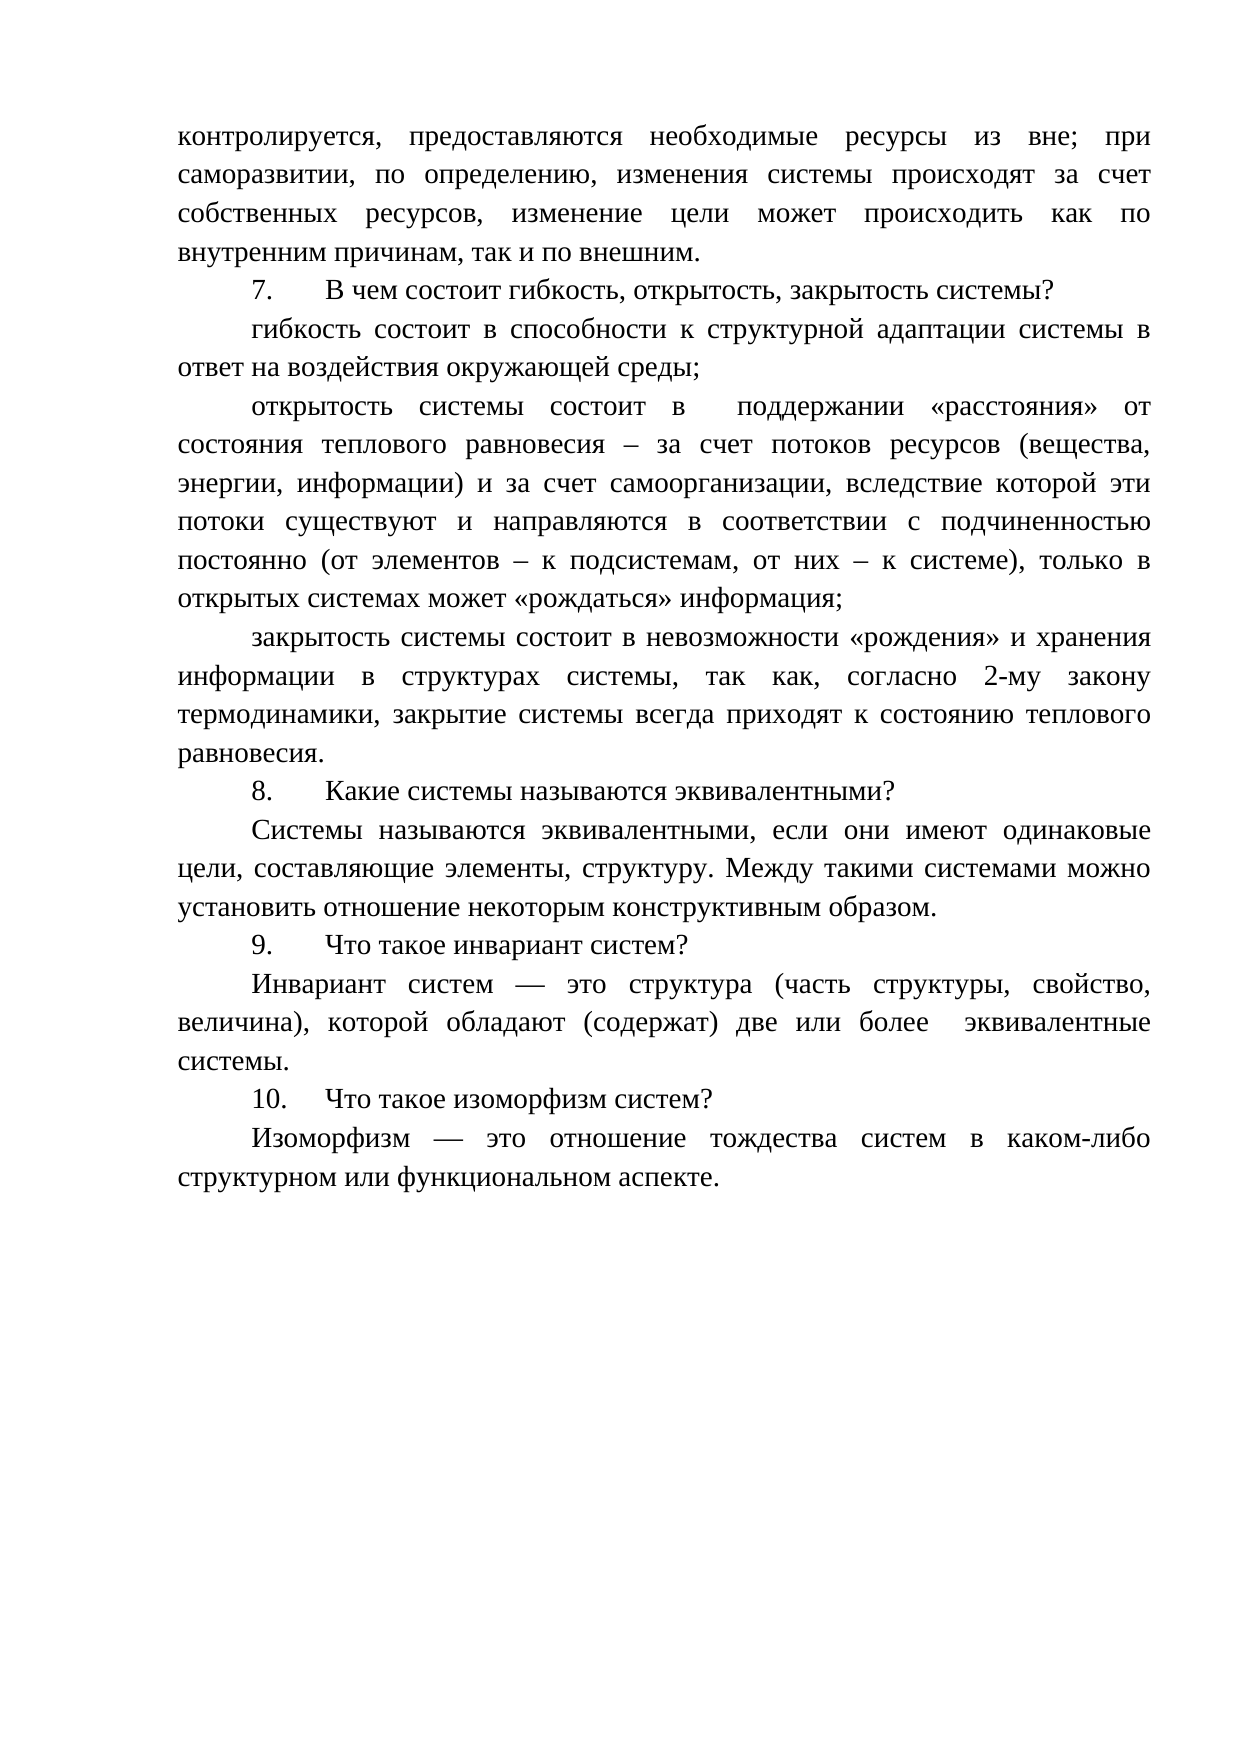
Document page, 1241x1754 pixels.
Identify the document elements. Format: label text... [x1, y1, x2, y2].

list Что такое изоморфизм систем? [177, 1082, 1152, 1115]
list В чем состоит гибкость, открытость, закрытость системы? [177, 272, 1152, 306]
text Системы называются эквивалентными, если они имеют одинаковые цели, составляющие элементы, структуру. Между такими системами можно установить отношение некоторым конструктивным образом. [177, 812, 1152, 922]
list Какие системы называются эквивалентными? [177, 773, 1152, 807]
text Изоморфизм — это отношение тождества систем в каком-либо структурном или функциональном аспекте. [177, 1120, 1152, 1192]
text гибкость состоит в способности к структурной адаптации системы в ответ на воздействия окружающей среды; [177, 311, 1152, 383]
text закрытость системы состоит в невозможности «рождения» и хранения информации в структурах системы, так как, согласно 2-му закону термодинамики, закрытие системы всегда приходят к состоянию теплового равновесия. [177, 619, 1152, 768]
text открытость системы состоит в поддержании «расстояния» от состояния теплового равновесия – за счет потоков ресурсов (вещества, энергии, информации) и за счет самоорганизации, вследствие которой эти потоки существуют и направляются в соответствии с подчиненностью постоянно (от элементов – к подсистемам, от них – к системе), только в открытых системах может «рождаться» информация; [177, 388, 1152, 614]
text Инвариант систем — это структура (часть структуры, свойство, величина), которой обладают (содержат) две или более эквивалентные системы. [177, 966, 1152, 1077]
text контролируется, предоставляются необходимые ресурсы из вне; при саморазвитии, по определению, изменения системы происходят за счет собственных ресурсов, изменение цели может происходить как по внутренним причинам, так и по внешним. [177, 118, 1152, 267]
list Что такое инвариант систем? [177, 927, 1152, 961]
